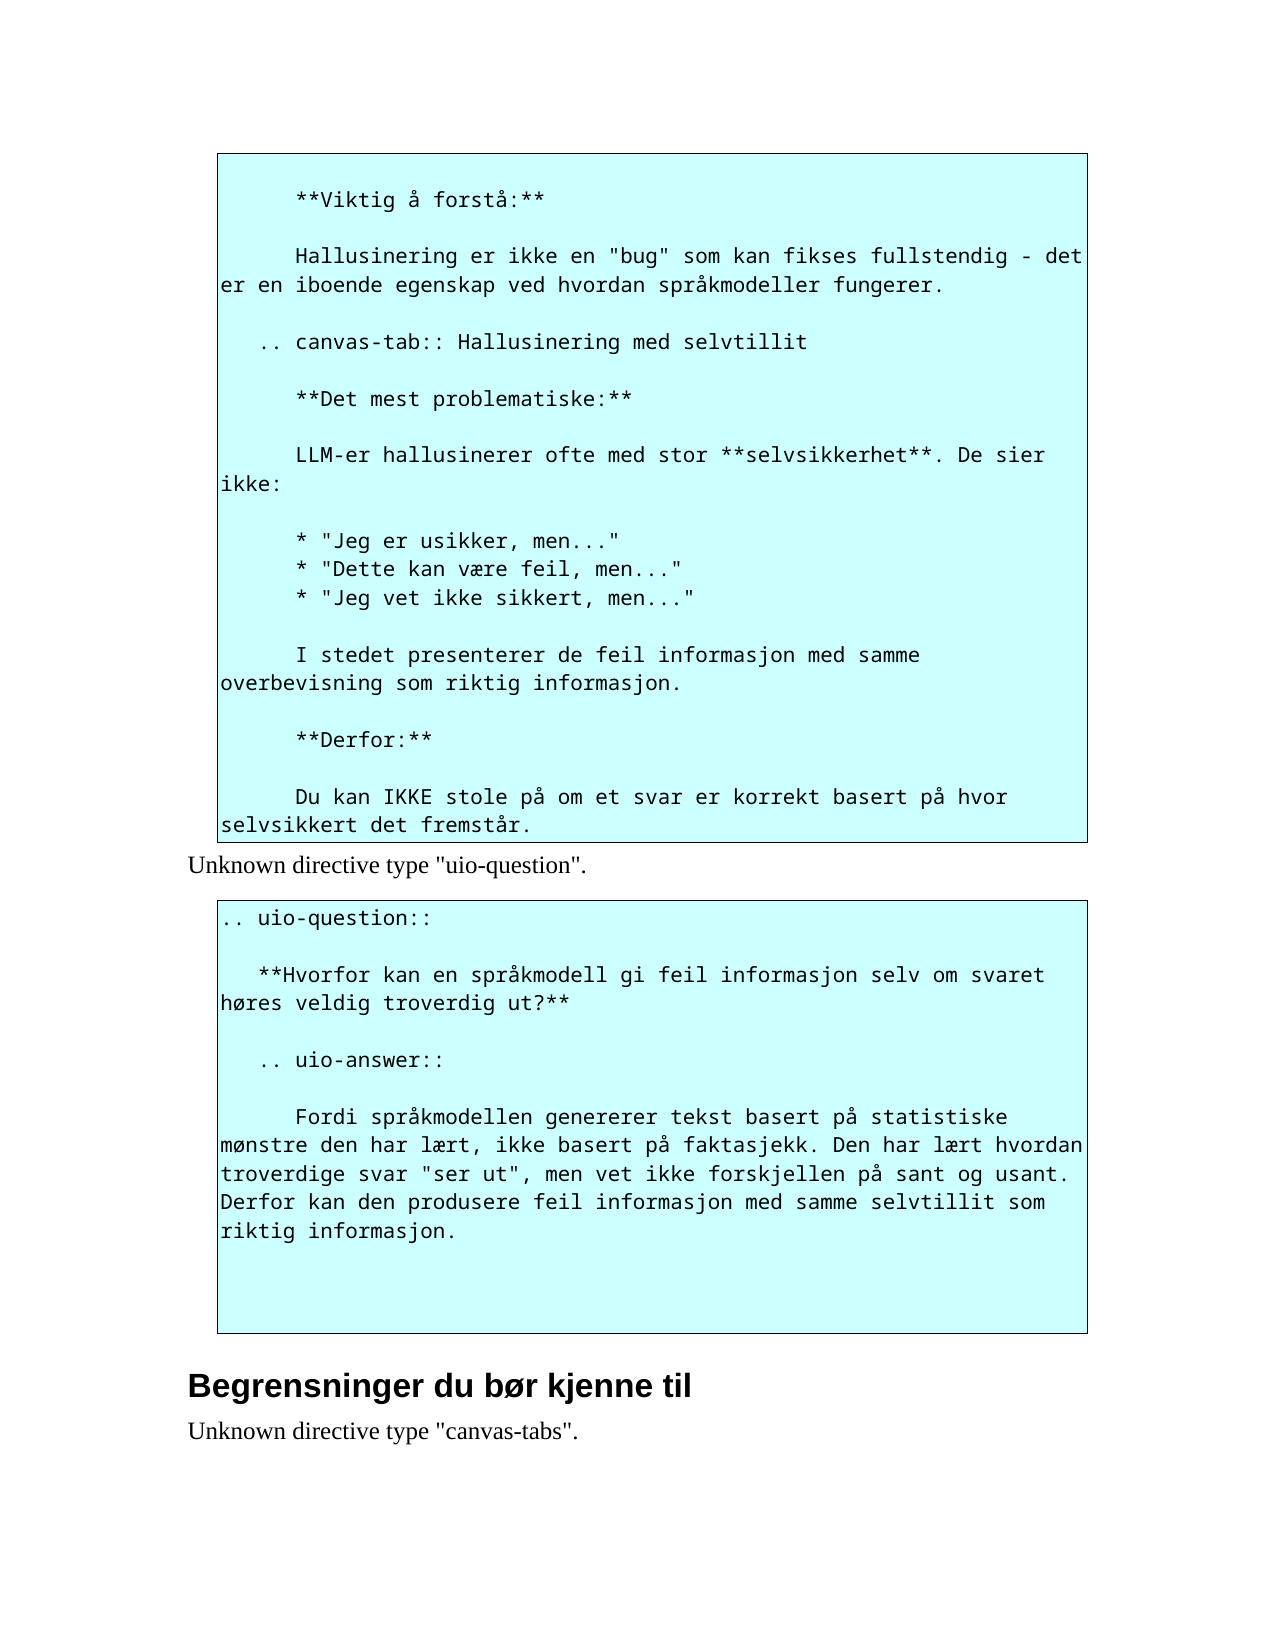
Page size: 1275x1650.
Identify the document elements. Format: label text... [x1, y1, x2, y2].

text Unknown directive type "canvas-tabs". [187, 1417, 1087, 1444]
text Unknown directive type "uio-question". [187, 851, 1087, 878]
text **Viktig å forstå:** Hallusinering er ikke en "bug" som kan fikses fullstendig - det er en iboende egenskap ved hvordan språkmodeller fungerer. .. canvas-tab:: Hallusinering med selvtillit **Det mest problematiske:** LLM-er hallusinerer ofte med stor **selvsikkerhet**. De sier ikke: * "Jeg er usikker, men..." * "Dette kan være feil, men..." * "Jeg vet ikke sikkert, men..." I stedet presenterer de feil informasjon med samme overbevisning som riktig informasjon. **Derfor:** Du kan IKKE stole på om et svar er korrekt basert på hvor selvsikkert det fremstår. [218, 154, 1087, 842]
subtitle Begrensninger du bør kjenne til [187, 1367, 1087, 1404]
text .. uio-question:: **Hvorfor kan en språkmodell gi feil informasjon selv om svaret høres veldig troverdig ut?** .. uio-answer:: Fordi språkmodellen genererer tekst basert på statistiske mønstre den har lært, ikke basert på faktasjekk. Den har lært hvordan troverdige svar "ser ut", men vet ikke forskjellen på sant og usant. Derfor kan den produsere feil informasjon med samme selvtillit som riktig informasjon. [218, 901, 1087, 1333]
